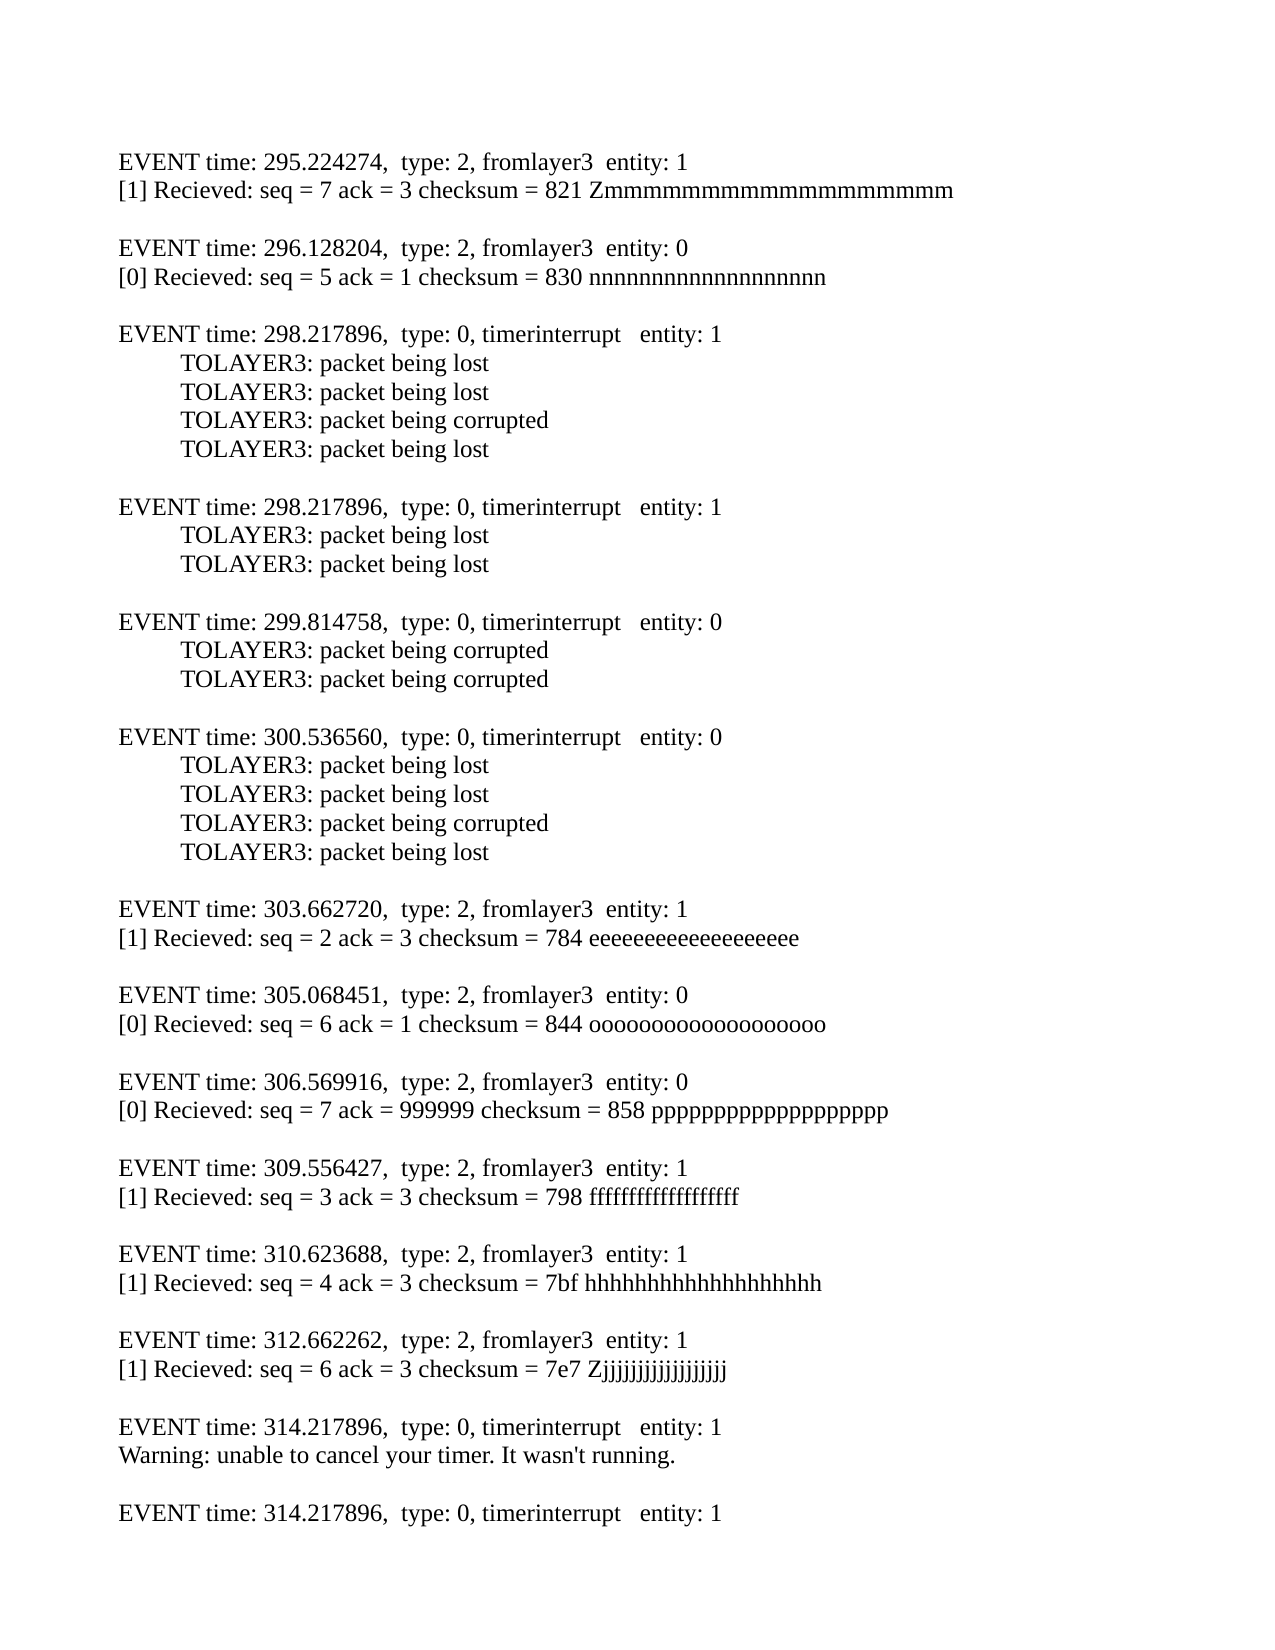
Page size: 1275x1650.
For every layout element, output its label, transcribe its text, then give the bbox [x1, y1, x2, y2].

text TOLAYER3: packet being lost [118, 751, 1157, 779]
text EVENT time: 309.556427, type: 2, fromlayer3 entity: 1 [118, 1153, 1157, 1182]
text EVENT time: 298.217896, type: 0, timerinterrupt entity: 1 [118, 492, 1157, 521]
text EVENT time: 299.814758, type: 0, timerinterrupt entity: 0 [118, 607, 1157, 636]
text EVENT time: 296.128204, type: 2, fromlayer3 entity: 0 [118, 233, 1157, 262]
text EVENT time: 303.662720, type: 2, fromlayer3 entity: 1 [118, 894, 1157, 923]
text EVENT time: 310.623688, type: 2, fromlayer3 entity: 1 [118, 1239, 1157, 1268]
text EVENT time: 300.536560, type: 0, timerinterrupt entity: 0 [118, 722, 1157, 751]
text EVENT time: 306.569916, type: 2, fromlayer3 entity: 0 [118, 1067, 1157, 1096]
text TOLAYER3: packet being corrupted [118, 406, 1157, 434]
text TOLAYER3: packet being lost [118, 779, 1157, 808]
text EVENT time: 298.217896, type: 0, timerinterrupt entity: 1 [118, 319, 1157, 348]
text TOLAYER3: packet being corrupted [118, 636, 1157, 664]
text TOLAYER3: packet being corrupted [118, 808, 1157, 837]
text [0] Recieved: seq = 6 ack = 1 checksum = 844 ooooooooooooooooooo [118, 1009, 1157, 1038]
text TOLAYER3: packet being lost [118, 348, 1157, 377]
text EVENT time: 312.662262, type: 2, fromlayer3 entity: 1 [118, 1326, 1157, 1354]
text TOLAYER3: packet being lost [118, 434, 1157, 463]
text [0] Recieved: seq = 5 ack = 1 checksum = 830 nnnnnnnnnnnnnnnnnnn [118, 262, 1157, 291]
text TOLAYER3: packet being lost [118, 549, 1157, 578]
text TOLAYER3: packet being lost [118, 837, 1157, 866]
text TOLAYER3: packet being corrupted [118, 664, 1157, 693]
text [1] Recieved: seq = 4 ack = 3 checksum = 7bf hhhhhhhhhhhhhhhhhhh [118, 1268, 1157, 1297]
text [0] Recieved: seq = 7 ack = 999999 checksum = 858 ppppppppppppppppppp [118, 1096, 1157, 1124]
text Warning: unable to cancel your timer. It wasn't running. [118, 1441, 1157, 1469]
text [1] Recieved: seq = 6 ack = 3 checksum = 7e7 Zjjjjjjjjjjjjjjjjjj [118, 1354, 1157, 1383]
text EVENT time: 305.068451, type: 2, fromlayer3 entity: 0 [118, 981, 1157, 1009]
text [1] Recieved: seq = 7 ack = 3 checksum = 821 Zmmmmmmmmmmmmmmmmmm [118, 176, 1157, 204]
text [1] Recieved: seq = 3 ack = 3 checksum = 798 fffffffffffffffffff [118, 1182, 1157, 1211]
text TOLAYER3: packet being lost [118, 377, 1157, 406]
text EVENT time: 295.224274, type: 2, fromlayer3 entity: 1 [118, 147, 1157, 176]
text EVENT time: 314.217896, type: 0, timerinterrupt entity: 1 [118, 1498, 1157, 1527]
text [1] Recieved: seq = 2 ack = 3 checksum = 784 eeeeeeeeeeeeeeeeeee [118, 923, 1157, 952]
text TOLAYER3: packet being lost [118, 521, 1157, 549]
text EVENT time: 314.217896, type: 0, timerinterrupt entity: 1 [118, 1412, 1157, 1441]
